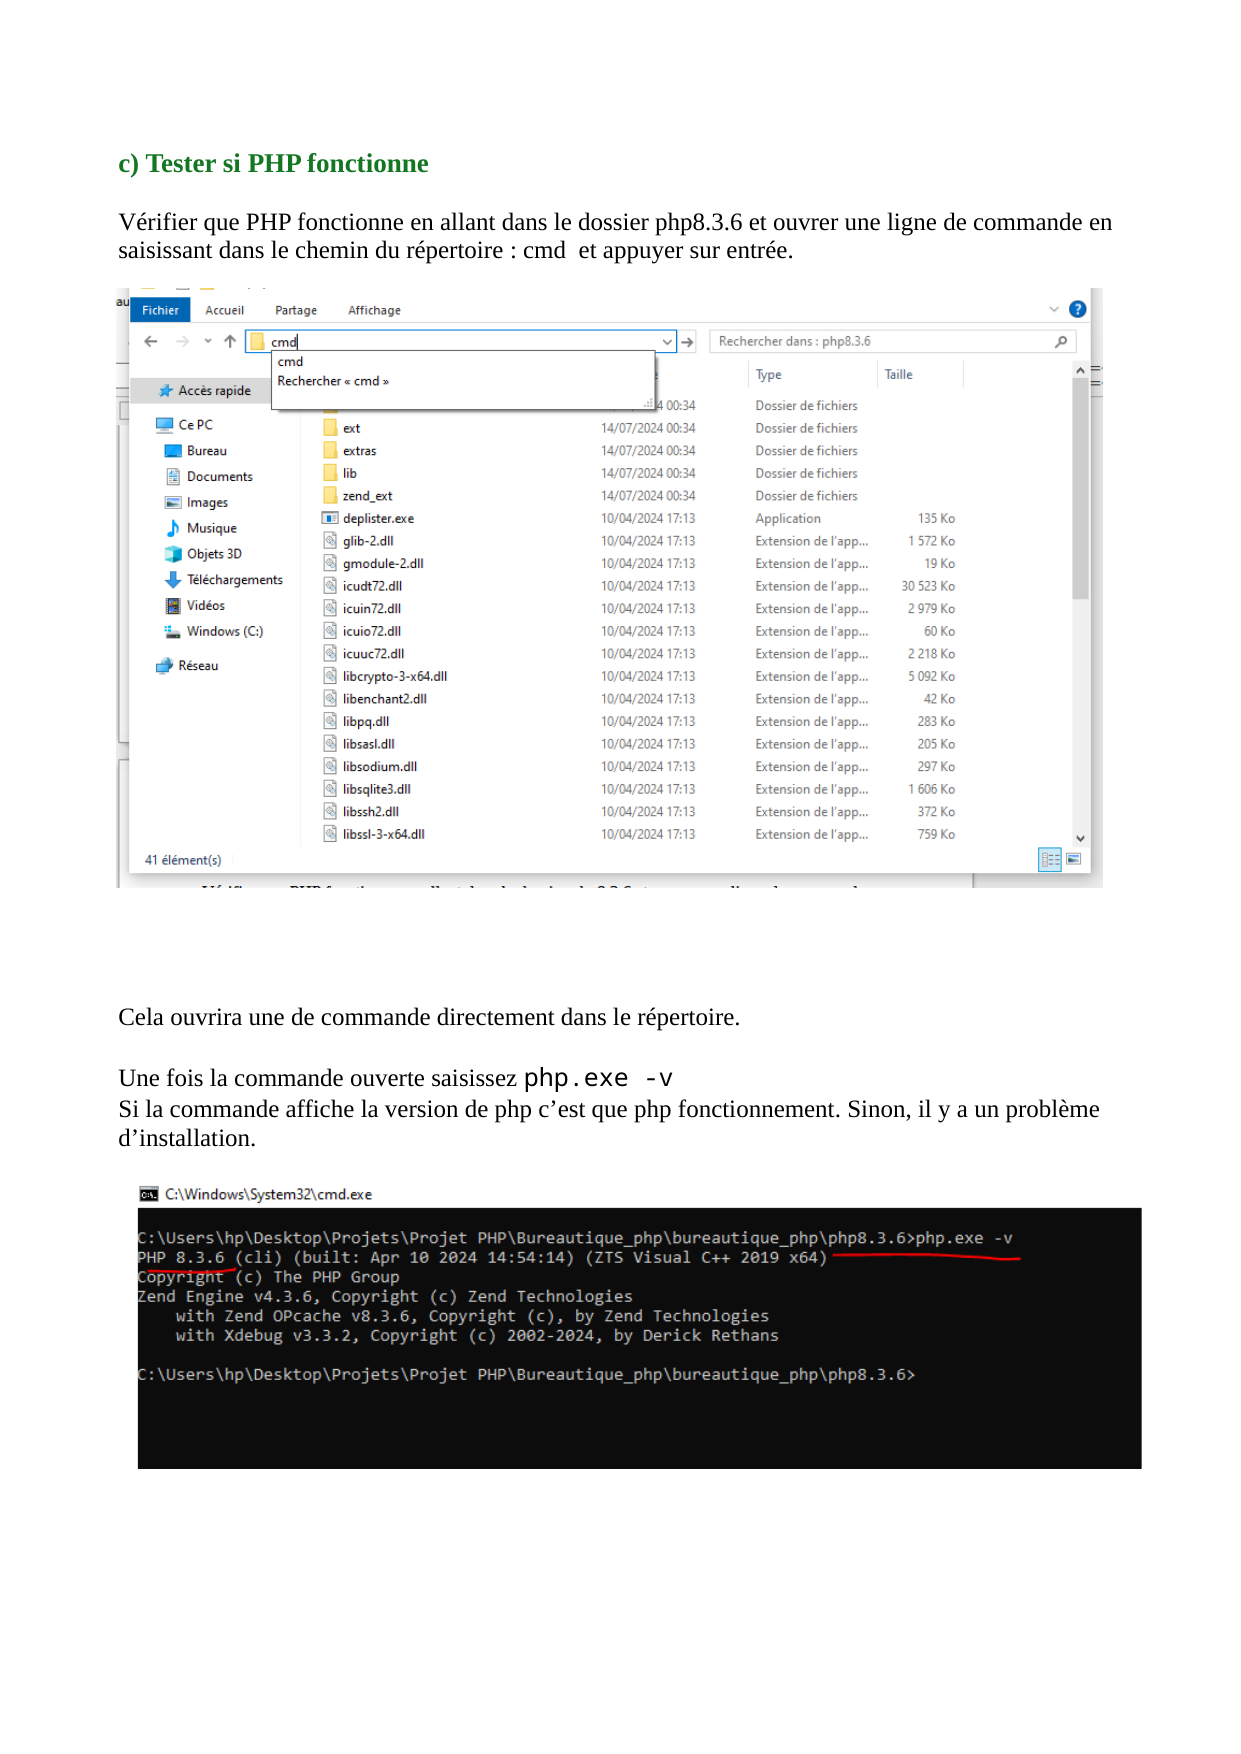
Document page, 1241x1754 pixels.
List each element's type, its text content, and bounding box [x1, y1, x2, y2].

text Vérifier que PHP fonctionne en allant dans le dossier php8.3.6 et ouvrer une ligne de commande en saisissant dans le chemin du répertoire : cmd et appuyer sur entrée. [118, 207, 1122, 264]
text Cela ouvrira une de commande directement dans le répertoire. [118, 1002, 1122, 1031]
picture [137, 1180, 1142, 1469]
text c) Tester si PHP fonctionne [118, 147, 1122, 178]
picture [115, 288, 1103, 888]
text Si la commande affiche la version de php c’est que php fonctionnement. Sinon, il y a un problème d’installation. [118, 1094, 1122, 1151]
text Une fois la commande ouverte saisissez php.exe -v [118, 1060, 1122, 1094]
